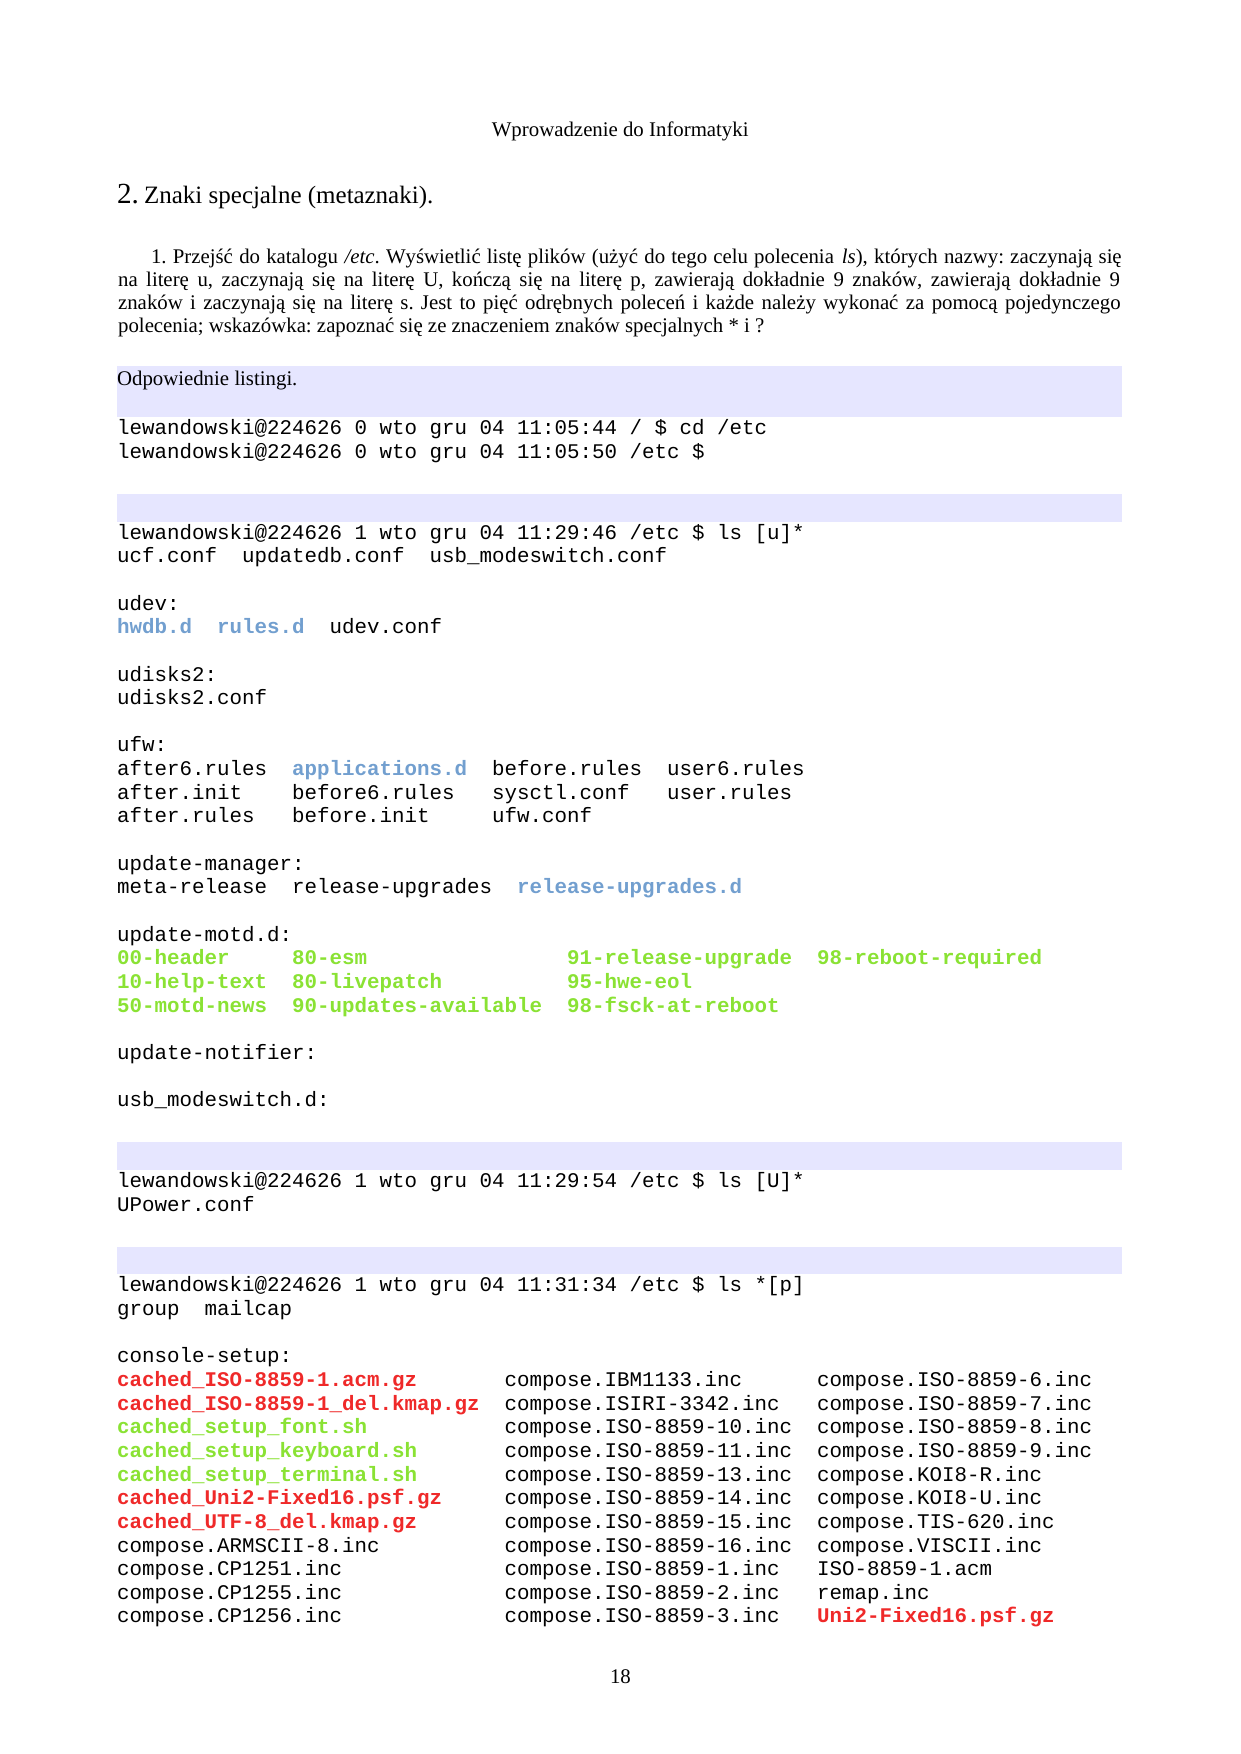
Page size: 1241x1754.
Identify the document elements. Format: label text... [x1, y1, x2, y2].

table_cell Odpowiednie listingi. ﻿ lewandowski@224626 0 wto gru 04 11:05:44 / $ cd /etc lewandowski@224626 0 wto gru 04 11:05:50 /etc $ ﻿﻿ lewandowski@224626 1 wto gru 04 11:29:46 /etc $ ls [u]* ucf.conf updatedb.conf usb_modeswitch.conf udev: hwdb.d rules.d udev.conf udisks2: udisks2.conf ufw: after6.rules applications.d before.rules user6.rules after.init before6.rules sysctl.conf user.rules after.rules before.init ufw.conf update-manager: meta-release release-upgrades release-upgrades.d update-motd.d: 00-header 80-esm 91-release-upgrade 98-reboot-required 10-help-text 80-livepatch 95-hwe-eol 50-motd-news 90-updates-available 98-fsck-at-reboot update-notifier: usb_modeswitch.d: ﻿ lewandowski@224626 1 wto gru 04 11:29:54 /etc $ ls [U]* UPower.conf ﻿ lewandowski@224626 1 wto gru 04 11:31:34 /etc $ ls *[p] group mailcap console-setup: cached_ISO-8859-1.acm.gz compose.IBM1133.inc compose.ISO-8859-6.inc cached_ISO-8859-1_del.kmap.gz compose.ISIRI-3342.inc compose.ISO-8859-7.inc cached_setup_font.sh compose.ISO-8859-10.inc compose.ISO-8859-8.inc cached_setup_keyboard.sh compose.ISO-8859-11.inc compose.ISO-8859-9.inc cached_setup_terminal.sh compose.ISO-8859-13.inc compose.KOI8-R.inc cached_Uni2-Fixed16.psf.gz compose.ISO-8859-14.inc compose.KOI8-U.inc cached_UTF-8_del.kmap.gz compose.ISO-8859-15.inc compose.TIS-620.inc compose.ARMSCII-8.inc compose.ISO-8859-16.inc compose.VISCII.inc compose.CP1251.inc compose.ISO-8859-1.inc ISO-8859-1.acm compose.CP1255.inc compose.ISO-8859-2.inc remap.inc compose.CP1256.inc compose.ISO-8859-3.inc Uni2-Fixed16.psf.gz compose.GEORGIAN-ACADEMY.inc compose.ISO-8859-4.inc vtrgb compose.GEORGIAN-PS.inc compose.ISO-8859-5.inc vtrgb.vga dhcp: debug dhclient.conf dhclient-enter-hooks.d dhclient-exit-hooks.d hp: hplip.conf ldap: ldap.conf ppp: chap-secrets ip-up ipv6-down.d options peers ip-down ip-up.d ipv6-up options.pptp resolv ip-down.d ipv6-down ipv6-up.d pap-secrets ﻿ lewandowski@224626 1 wto gru 04 11:31:53 /etc $ ls ????????? fuse.conf issue.net localtime protocols host.conf lintianrc papersize securetty bluetooth: input.conf main.conf network.conf profile.d: 01-locale-fix.sh cedilla-portuguese.sh xdg_dirs_desktop_session.sh apps-bin-path.sh input-method-config.sh bash_completion.sh vte-2.91.sh python2.7: sitecustomize.py python3.6: sitecustomize.py rsyslog.d: 20-ufw.conf 50-default.conf sensors.d: sudoers.d: README ﻿ lewandowski@224626 1 wto gru 04 11:32:53 /etc $ ls [s]???????? securetty sensors.d: sudoers.d: README [117, 1170, 1122, 1247]
table_cell Odpowiednie listingi. ﻿ lewandowski@224626 0 wto gru 04 11:05:44 / $ cd /etc lewandowski@224626 0 wto gru 04 11:05:50 /etc $ ﻿﻿ lewandowski@224626 1 wto gru 04 11:29:46 /etc $ ls [u]* ucf.conf updatedb.conf usb_modeswitch.conf udev: hwdb.d rules.d udev.conf udisks2: udisks2.conf ufw: after6.rules applications.d before.rules user6.rules after.init before6.rules sysctl.conf user.rules after.rules before.init ufw.conf update-manager: meta-release release-upgrades release-upgrades.d update-motd.d: 00-header 80-esm 91-release-upgrade 98-reboot-required 10-help-text 80-livepatch 95-hwe-eol 50-motd-news 90-updates-available 98-fsck-at-reboot update-notifier: usb_modeswitch.d: ﻿ lewandowski@224626 1 wto gru 04 11:29:54 /etc $ ls [U]* UPower.conf ﻿ lewandowski@224626 1 wto gru 04 11:31:34 /etc $ ls *[p] group mailcap console-setup: cached_ISO-8859-1.acm.gz compose.IBM1133.inc compose.ISO-8859-6.inc cached_ISO-8859-1_del.kmap.gz compose.ISIRI-3342.inc compose.ISO-8859-7.inc cached_setup_font.sh compose.ISO-8859-10.inc compose.ISO-8859-8.inc cached_setup_keyboard.sh compose.ISO-8859-11.inc compose.ISO-8859-9.inc cached_setup_terminal.sh compose.ISO-8859-13.inc compose.KOI8-R.inc cached_Uni2-Fixed16.psf.gz compose.ISO-8859-14.inc compose.KOI8-U.inc cached_UTF-8_del.kmap.gz compose.ISO-8859-15.inc compose.TIS-620.inc compose.ARMSCII-8.inc compose.ISO-8859-16.inc compose.VISCII.inc compose.CP1251.inc compose.ISO-8859-1.inc ISO-8859-1.acm compose.CP1255.inc compose.ISO-8859-2.inc remap.inc compose.CP1256.inc compose.ISO-8859-3.inc Uni2-Fixed16.psf.gz compose.GEORGIAN-ACADEMY.inc compose.ISO-8859-4.inc vtrgb compose.GEORGIAN-PS.inc compose.ISO-8859-5.inc vtrgb.vga dhcp: debug dhclient.conf dhclient-enter-hooks.d dhclient-exit-hooks.d hp: hplip.conf ldap: ldap.conf ppp: chap-secrets ip-up ipv6-down.d options peers ip-down ip-up.d ipv6-up options.pptp resolv ip-down.d ipv6-down ipv6-up.d pap-secrets ﻿ lewandowski@224626 1 wto gru 04 11:31:53 /etc $ ls ????????? fuse.conf issue.net localtime protocols host.conf lintianrc papersize securetty bluetooth: input.conf main.conf network.conf profile.d: 01-locale-fix.sh cedilla-portuguese.sh xdg_dirs_desktop_session.sh apps-bin-path.sh input-method-config.sh bash_completion.sh vte-2.91.sh python2.7: sitecustomize.py python3.6: sitecustomize.py rsyslog.d: 20-ufw.conf 50-default.conf sensors.d: sudoers.d: README ﻿ lewandowski@224626 1 wto gru 04 11:32:53 /etc $ ls [s]???????? securetty sensors.d: sudoers.d: README [117, 1274, 1122, 1629]
table_cell Odpowiednie listingi. ﻿ lewandowski@224626 0 wto gru 04 11:05:44 / $ cd /etc lewandowski@224626 0 wto gru 04 11:05:50 /etc $ ﻿﻿ lewandowski@224626 1 wto gru 04 11:29:46 /etc $ ls [u]* ucf.conf updatedb.conf usb_modeswitch.conf udev: hwdb.d rules.d udev.conf udisks2: udisks2.conf ufw: after6.rules applications.d before.rules user6.rules after.init before6.rules sysctl.conf user.rules after.rules before.init ufw.conf update-manager: meta-release release-upgrades release-upgrades.d update-motd.d: 00-header 80-esm 91-release-upgrade 98-reboot-required 10-help-text 80-livepatch 95-hwe-eol 50-motd-news 90-updates-available 98-fsck-at-reboot update-notifier: usb_modeswitch.d: ﻿ lewandowski@224626 1 wto gru 04 11:29:54 /etc $ ls [U]* UPower.conf ﻿ lewandowski@224626 1 wto gru 04 11:31:34 /etc $ ls *[p] group mailcap console-setup: cached_ISO-8859-1.acm.gz compose.IBM1133.inc compose.ISO-8859-6.inc cached_ISO-8859-1_del.kmap.gz compose.ISIRI-3342.inc compose.ISO-8859-7.inc cached_setup_font.sh compose.ISO-8859-10.inc compose.ISO-8859-8.inc cached_setup_keyboard.sh compose.ISO-8859-11.inc compose.ISO-8859-9.inc cached_setup_terminal.sh compose.ISO-8859-13.inc compose.KOI8-R.inc cached_Uni2-Fixed16.psf.gz compose.ISO-8859-14.inc compose.KOI8-U.inc cached_UTF-8_del.kmap.gz compose.ISO-8859-15.inc compose.TIS-620.inc compose.ARMSCII-8.inc compose.ISO-8859-16.inc compose.VISCII.inc compose.CP1251.inc compose.ISO-8859-1.inc ISO-8859-1.acm compose.CP1255.inc compose.ISO-8859-2.inc remap.inc compose.CP1256.inc compose.ISO-8859-3.inc Uni2-Fixed16.psf.gz compose.GEORGIAN-ACADEMY.inc compose.ISO-8859-4.inc vtrgb compose.GEORGIAN-PS.inc compose.ISO-8859-5.inc vtrgb.vga dhcp: debug dhclient.conf dhclient-enter-hooks.d dhclient-exit-hooks.d hp: hplip.conf ldap: ldap.conf ppp: chap-secrets ip-up ipv6-down.d options peers ip-down ip-up.d ipv6-up options.pptp resolv ip-down.d ipv6-down ipv6-up.d pap-secrets ﻿ lewandowski@224626 1 wto gru 04 11:31:53 /etc $ ls ????????? fuse.conf issue.net localtime protocols host.conf lintianrc papersize securetty bluetooth: input.conf main.conf network.conf profile.d: 01-locale-fix.sh cedilla-portuguese.sh xdg_dirs_desktop_session.sh apps-bin-path.sh input-method-config.sh bash_completion.sh vte-2.91.sh python2.7: sitecustomize.py python3.6: sitecustomize.py rsyslog.d: 20-ufw.conf 50-default.conf sensors.d: sudoers.d: README ﻿ lewandowski@224626 1 wto gru 04 11:32:53 /etc $ ls [s]???????? securetty sensors.d: sudoers.d: README [117, 522, 1122, 1142]
table_cell Odpowiednie listingi. ﻿ lewandowski@224626 0 wto gru 04 11:05:44 / $ cd /etc lewandowski@224626 0 wto gru 04 11:05:50 /etc $ ﻿﻿ lewandowski@224626 1 wto gru 04 11:29:46 /etc $ ls [u]* ucf.conf updatedb.conf usb_modeswitch.conf udev: hwdb.d rules.d udev.conf udisks2: udisks2.conf ufw: after6.rules applications.d before.rules user6.rules after.init before6.rules sysctl.conf user.rules after.rules before.init ufw.conf update-manager: meta-release release-upgrades release-upgrades.d update-motd.d: 00-header 80-esm 91-release-upgrade 98-reboot-required 10-help-text 80-livepatch 95-hwe-eol 50-motd-news 90-updates-available 98-fsck-at-reboot update-notifier: usb_modeswitch.d: ﻿ lewandowski@224626 1 wto gru 04 11:29:54 /etc $ ls [U]* UPower.conf ﻿ lewandowski@224626 1 wto gru 04 11:31:34 /etc $ ls *[p] group mailcap console-setup: cached_ISO-8859-1.acm.gz compose.IBM1133.inc compose.ISO-8859-6.inc cached_ISO-8859-1_del.kmap.gz compose.ISIRI-3342.inc compose.ISO-8859-7.inc cached_setup_font.sh compose.ISO-8859-10.inc compose.ISO-8859-8.inc cached_setup_keyboard.sh compose.ISO-8859-11.inc compose.ISO-8859-9.inc cached_setup_terminal.sh compose.ISO-8859-13.inc compose.KOI8-R.inc cached_Uni2-Fixed16.psf.gz compose.ISO-8859-14.inc compose.KOI8-U.inc cached_UTF-8_del.kmap.gz compose.ISO-8859-15.inc compose.TIS-620.inc compose.ARMSCII-8.inc compose.ISO-8859-16.inc compose.VISCII.inc compose.CP1251.inc compose.ISO-8859-1.inc ISO-8859-1.acm compose.CP1255.inc compose.ISO-8859-2.inc remap.inc compose.CP1256.inc compose.ISO-8859-3.inc Uni2-Fixed16.psf.gz compose.GEORGIAN-ACADEMY.inc compose.ISO-8859-4.inc vtrgb compose.GEORGIAN-PS.inc compose.ISO-8859-5.inc vtrgb.vga dhcp: debug dhclient.conf dhclient-enter-hooks.d dhclient-exit-hooks.d hp: hplip.conf ldap: ldap.conf ppp: chap-secrets ip-up ipv6-down.d options peers ip-down ip-up.d ipv6-up options.pptp resolv ip-down.d ipv6-down ipv6-up.d pap-secrets ﻿ lewandowski@224626 1 wto gru 04 11:31:53 /etc $ ls ????????? fuse.conf issue.net localtime protocols host.conf lintianrc papersize securetty bluetooth: input.conf main.conf network.conf profile.d: 01-locale-fix.sh cedilla-portuguese.sh xdg_dirs_desktop_session.sh apps-bin-path.sh input-method-config.sh bash_completion.sh vte-2.91.sh python2.7: sitecustomize.py python3.6: sitecustomize.py rsyslog.d: 20-ufw.conf 50-default.conf sensors.d: sudoers.d: README ﻿ lewandowski@224626 1 wto gru 04 11:32:53 /etc $ ls [s]???????? securetty sensors.d: sudoers.d: README [117, 417, 1122, 494]
table_header 2. Znaki specjalne (metaznaki). [117, 177, 1122, 239]
table_cell 1. Przejść do katalogu /etc. Wyświetlić listę plików (użyć do tego celu polecenia ls), których nazwy: zaczynają się na literę u, zaczynają się na literę U, kończą się na literę p, zawierają dokładnie 9 znaków, zawierają dokładnie 9 znaków i zaczynają się na literę s. Jest to pięć odrębnych poleceń i każde należy wykonać za pomocą pojedynczego polecenia; wskazówka: zapoznać się ze znaczeniem znaków specjalnych * i ? [117, 239, 1122, 366]
